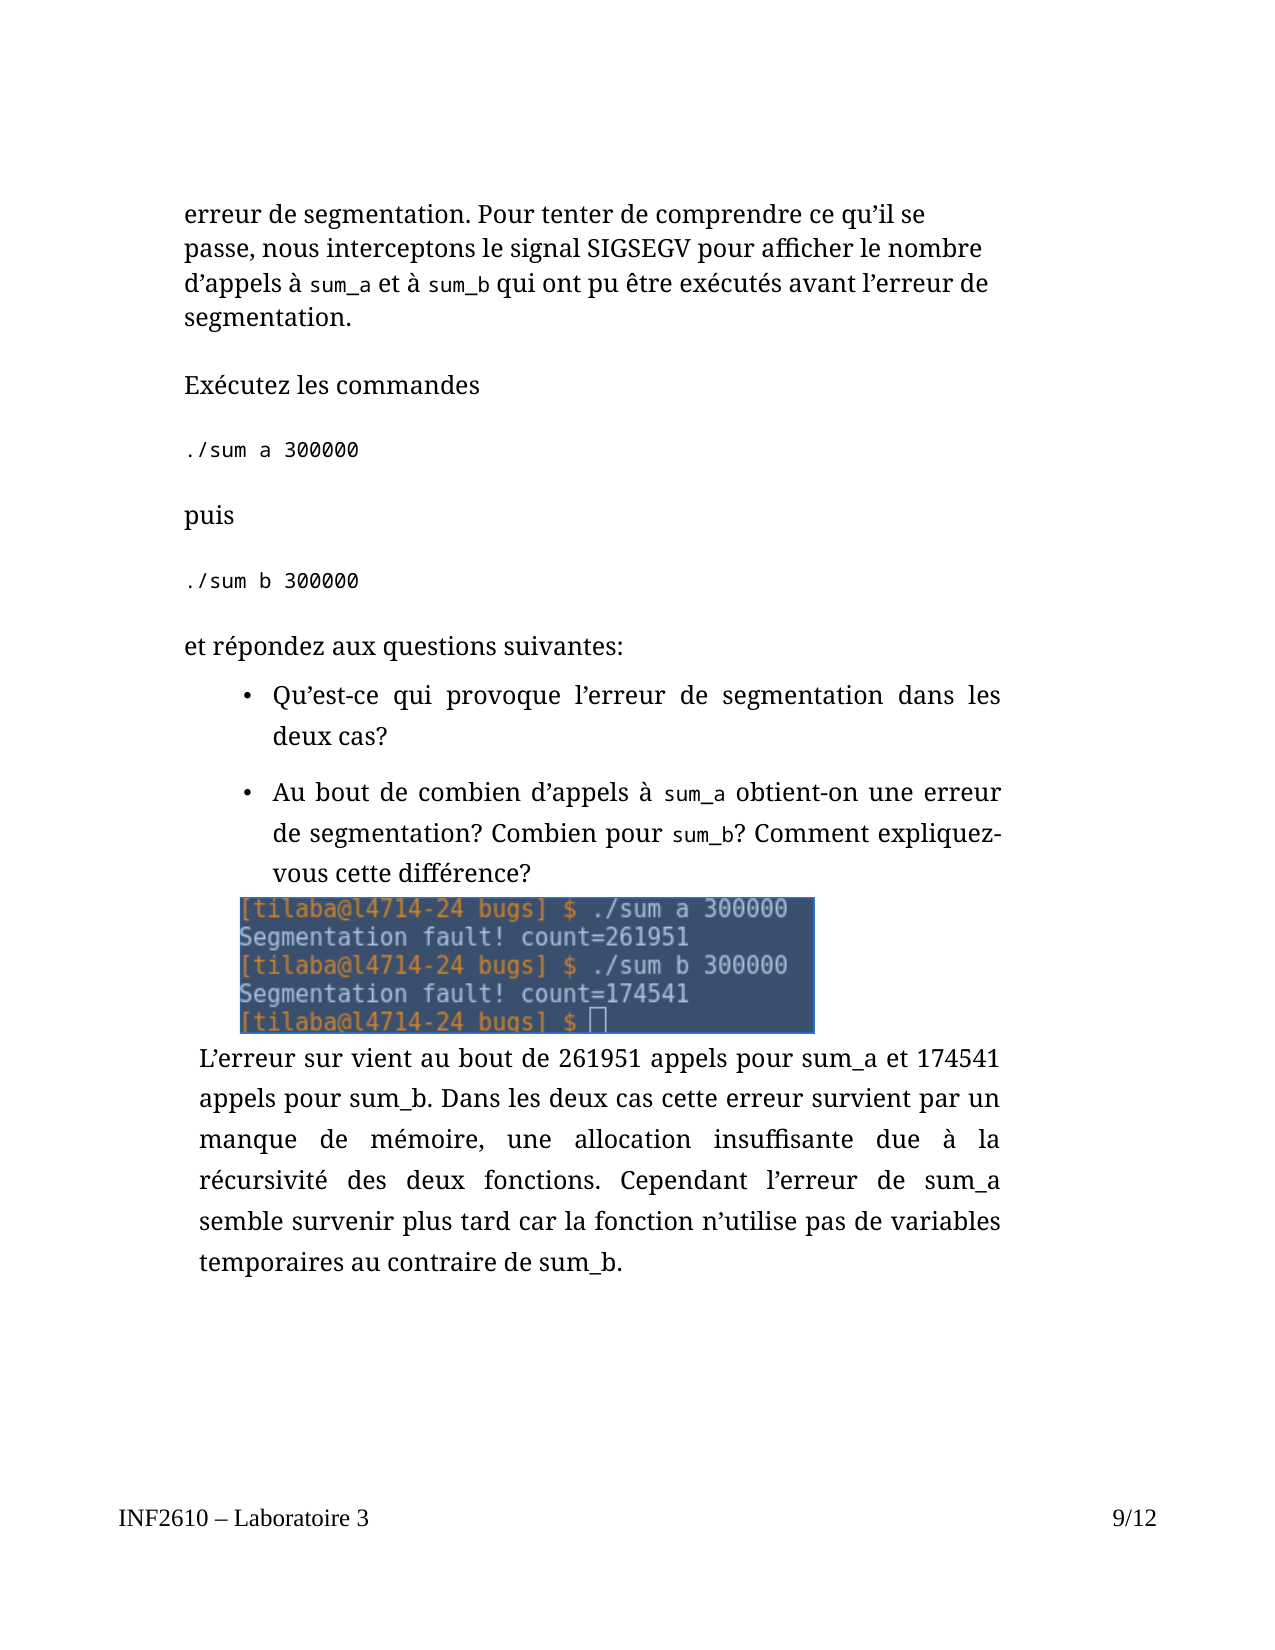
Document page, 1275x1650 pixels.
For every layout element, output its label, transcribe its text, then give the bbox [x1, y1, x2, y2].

table_header erreur de segmentation. Pour tenter de comprendre ce qu’il se passe, nous interceptons le signal SIGSEGV pour afficher le nombre d’appels à sum_a et à sum_b qui ont pu être exécutés avant l’erreur de segmentation. Exécutez les commandes ./sum a 300000 puis ./sum b 300000 et répondez aux questions suivantes: Qu’est-ce qui provoque l’erreur de segmentation dans les deux cas? Au bout de combien d’appels à sum_a obtient-on une erreur de segmentation? Combien pour sum_b? Comment expliquez-vous cette différence? [118, 176, 1007, 1033]
table_header [1076, 176, 1157, 1355]
picture [239, 897, 815, 1034]
table_header L’erreur sur vient au bout de 261951 appels pour sum_a et 174541 appels pour sum_b. Dans les deux cas cette erreur survient par un manque de mémoire, une allocation insuffisante due à la récursivité des deux fonctions. Cependant l’erreur de sum_a semble survenir plus tard car la fonction n’utilise pas de variables temporaires au contraire de sum_b. [118, 1034, 1007, 1355]
table_header [1007, 176, 1076, 1355]
